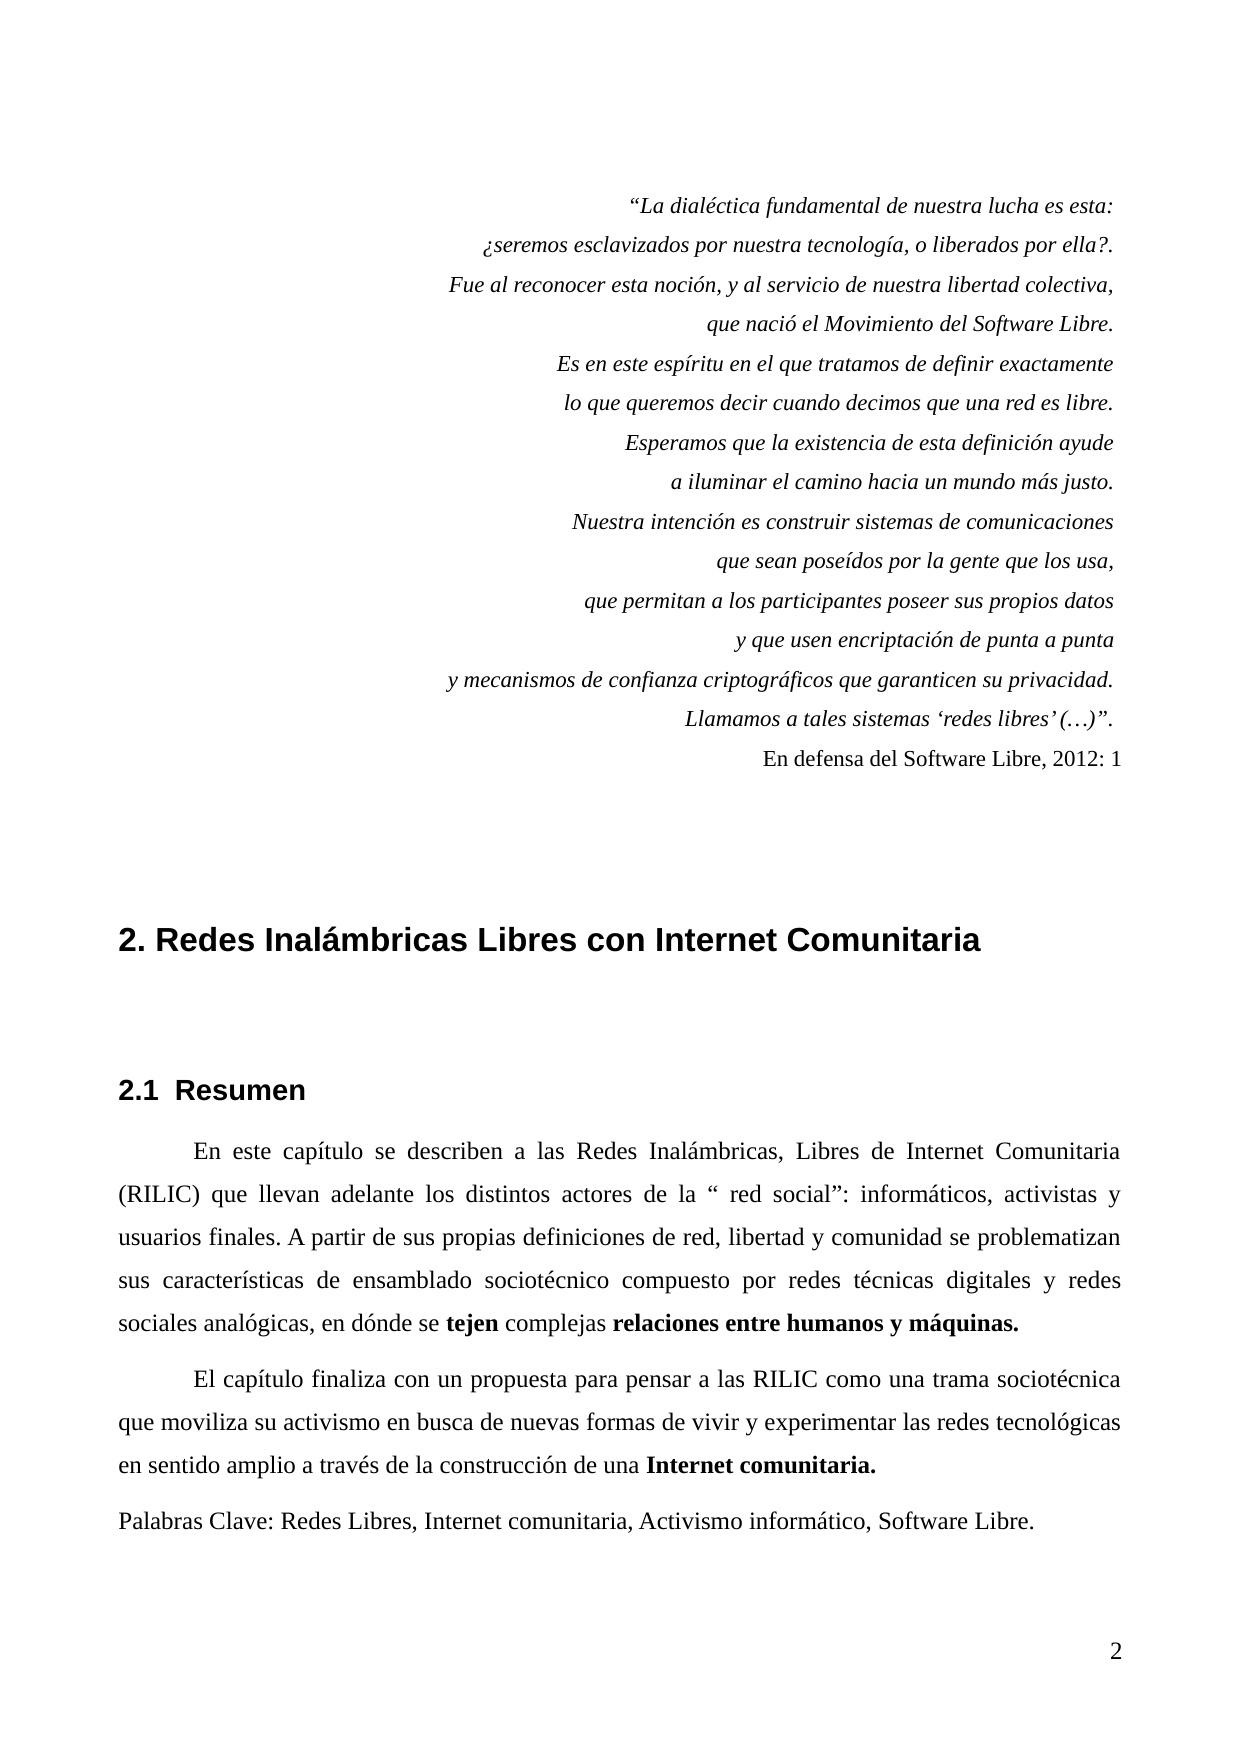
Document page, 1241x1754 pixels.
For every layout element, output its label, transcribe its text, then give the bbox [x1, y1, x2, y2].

subtitle 2.1 Resumen [118, 1073, 1122, 1107]
text lo que queremos decir cuando decimos que una red es libre. [192, 389, 1122, 416]
text Esperamos que la existencia de esta definición ayude [192, 429, 1122, 455]
text En este capítulo se describen a las Redes Inalámbricas, Libres de Internet Comunitaria (RILIC) que llevan adelante los distintos actores de la “ red social”: informáticos, activistas y usuarios finales. A partir de sus propias definiciones de red, libertad y comunidad se problematizan sus características de ensamblado sociotécnico compuesto por redes técnicas digitales y redes sociales analógicas, en dónde se tejen complejas relaciones entre humanos y máquinas. [118, 1136, 1122, 1337]
text y que usen encriptación de punta a punta [192, 626, 1122, 653]
text Fue al reconocer esta noción, y al servicio de nuestra libertad colectiva, [192, 271, 1122, 297]
text que sean poseídos por la gente que los usa, [192, 547, 1122, 574]
text a iluminar el camino hacia un mundo más justo. [192, 468, 1122, 495]
text y mecanismos de confianza criptográficos que garanticen su privacidad. [192, 666, 1122, 692]
text “La dialéctica fundamental de nuestra lucha es esta: [192, 192, 1122, 218]
text que permitan a los participantes poseer sus propios datos [192, 587, 1122, 613]
text Llamamos a tales sistemas ‘redes libres’ (…)”. [192, 705, 1122, 732]
text Palabras Clave: Redes Libres, Internet comunitaria, Activismo informático, Software Libre. [118, 1506, 1122, 1535]
text Nuestra intención es construir sistemas de comunicaciones [192, 508, 1122, 534]
text ¿seremos esclavizados por nuestra tecnología, o liberados por ella?. [192, 232, 1122, 258]
text que nació el Movimiento del Software Libre. [192, 311, 1122, 337]
text Es en este espíritu en el que tratamos de definir exactamente [192, 350, 1122, 376]
text En defensa del Software Libre, 2012: 1 [192, 745, 1122, 771]
subtitle 2. Redes Inalámbricas Libres con Internet Comunitaria [118, 921, 1122, 959]
text El capítulo finaliza con un propuesta para pensar a las RILIC como una trama sociotécnica que moviliza su activismo en busca de nuevas formas de vivir y experimentar las redes tecnológicas en sentido amplio a través de la construcción de una Internet comunitaria. [118, 1364, 1122, 1479]
